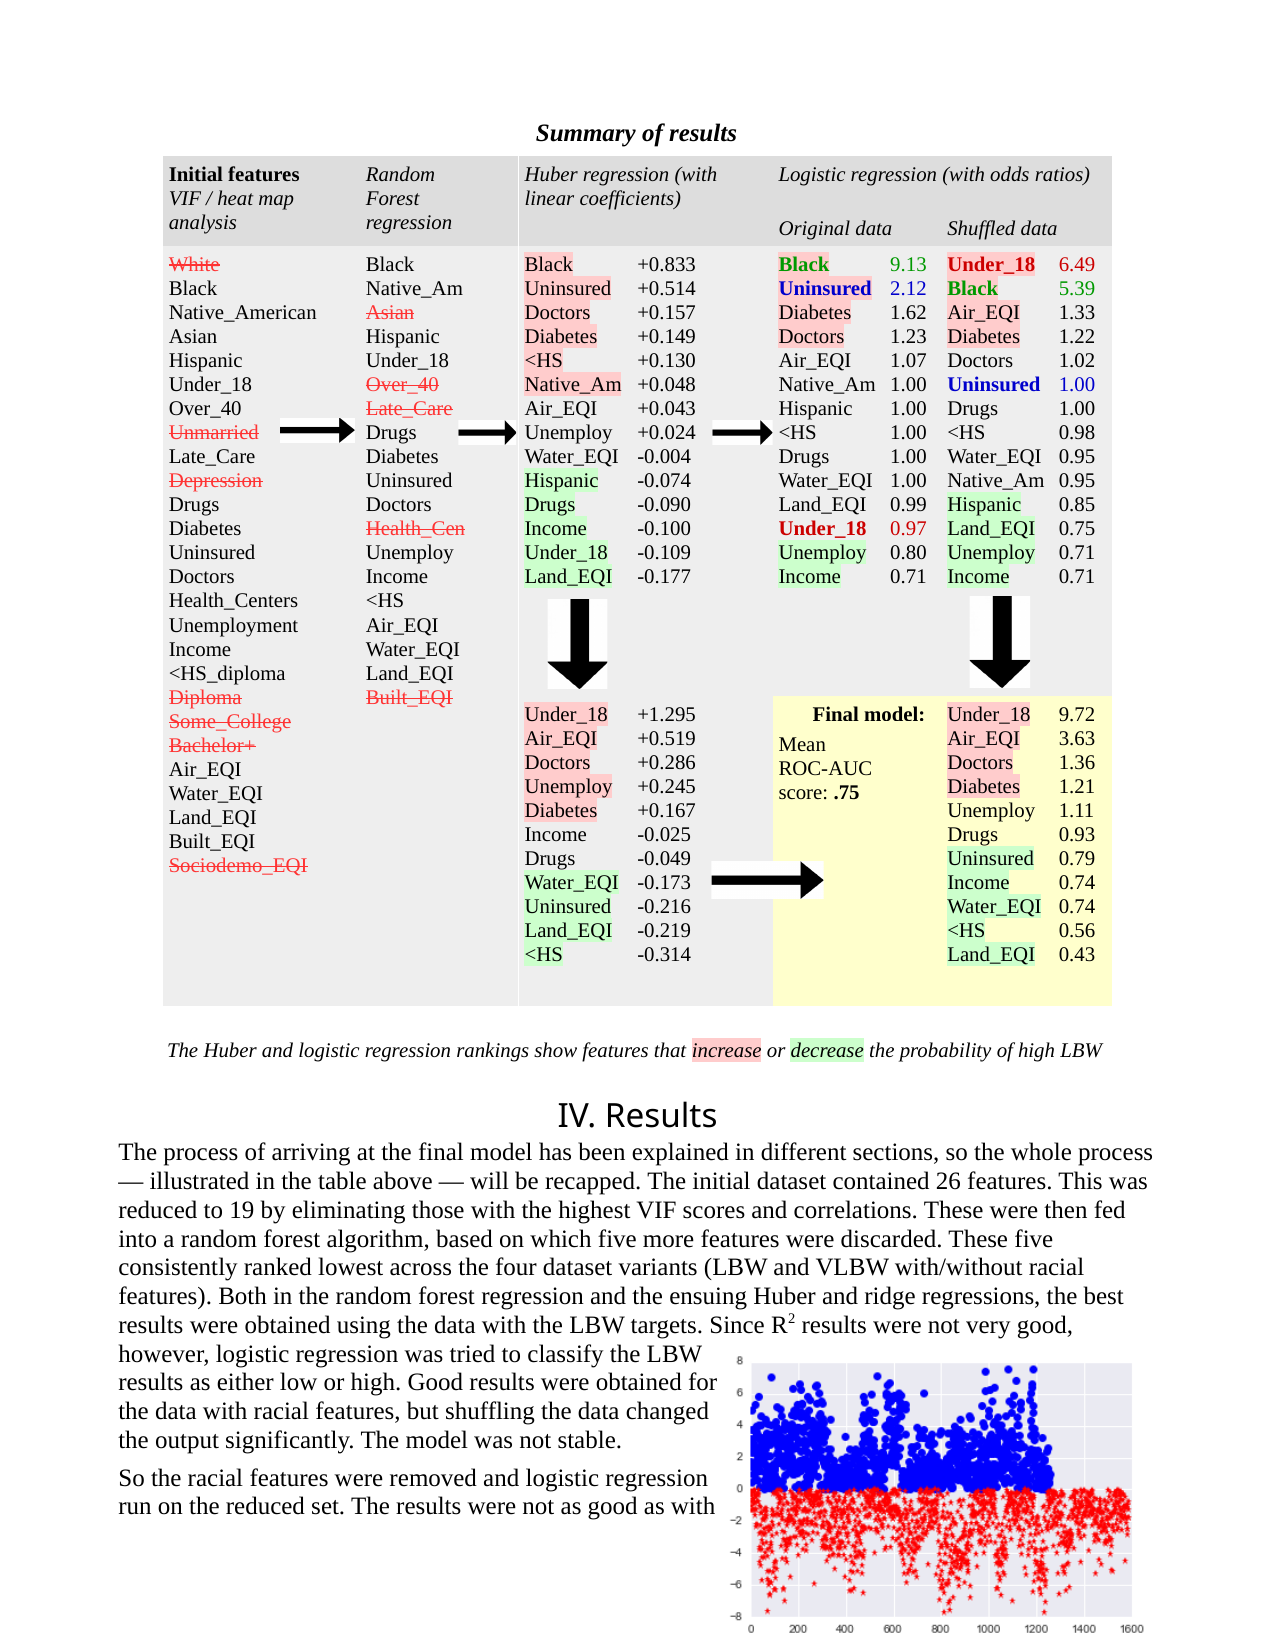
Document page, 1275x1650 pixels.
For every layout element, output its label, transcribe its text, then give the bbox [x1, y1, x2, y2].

table_cell [734, 576, 773, 606]
table_cell [323, 426, 360, 456]
table_cell [323, 666, 360, 696]
table_cell [323, 276, 360, 306]
table_cell 9.13 2.12 1.62 1.23 1.07 1.00 1.00 1.00 1.00 1.00 0.99 0.97 0.80 0.71 [884, 246, 941, 696]
table_cell [734, 546, 773, 576]
table_cell [734, 396, 773, 420]
table_cell [734, 276, 773, 306]
table_cell [734, 456, 773, 486]
table_cell [481, 576, 518, 606]
table_cell [1053, 666, 1112, 696]
table_cell [481, 756, 518, 786]
table_cell [734, 516, 773, 546]
table_cell [481, 786, 518, 816]
table_cell [773, 666, 884, 696]
table_cell [734, 966, 773, 1006]
table_cell [323, 696, 360, 726]
table_cell [481, 276, 518, 306]
table_cell Black Uninsured Doctors Diabetes <HS Native_Am Air_EQI Unemploy Water_EQI Hispanic Drugs Income Under_18 Land_EQI [519, 246, 631, 666]
table_cell [163, 936, 323, 966]
table_cell [734, 445, 773, 456]
picture [280, 418, 355, 443]
text IV. Results [118, 1092, 1157, 1137]
table_header Logistic regression (with odds ratios) [773, 156, 1112, 210]
table_cell [163, 906, 323, 936]
table_cell [773, 876, 884, 906]
table_cell [323, 846, 360, 876]
table_cell [323, 876, 360, 906]
table_cell [884, 846, 941, 876]
table_cell [481, 696, 518, 726]
text The process of arriving at the final model has been explained in different sections, so the whole process — illustrated in the table above — will be recapped. The initial dataset contained 26 features. This was reduced to 19 by eliminating those with the highest VIF scores and correlations. These were then fed into a random forest algorithm, based on which five more features were discarded. These five consistently ranked lowest across the four dataset variants (LBW and VLBW with/without racial features). Both in the random forest regression and the ensuing Huber and ridge regressions, the best results were obtained using the data with the LBW targets. Since R2 results were not very good, however, logistic regression was tried to classify the LBW results as either low or high. Good results were obtained for the data with racial features, but shuffling the data changed the output significantly. The model was not stable. [118, 1137, 1157, 1454]
table_cell [163, 966, 323, 1006]
table_cell [323, 726, 360, 756]
table_cell 6.49 5.39 1.33 1.22 1.02 1.00 1.00 0.98 0.95 0.95 0.85 0.75 0.71 0.71 [1053, 246, 1112, 636]
table_cell [360, 936, 481, 966]
table_cell [884, 876, 941, 906]
table_cell +1.295 +0.519 +0.286 +0.245 +0.167 -0.025 -0.049 -0.173 -0.216 -0.219 -0.314 [631, 696, 734, 1006]
table_cell [481, 846, 518, 876]
table_cell [323, 636, 360, 666]
table_cell [734, 696, 773, 726]
table_cell [734, 636, 773, 666]
table_cell [884, 936, 941, 966]
text So the racial features were removed and logistic regression run on the reduced set. The results were not as good as with [118, 1463, 724, 1520]
table_header Random Forest regression [360, 156, 481, 246]
table_cell +0.833 +0.514 +0.157 +0.149 +0.130 +0.048 +0.043 +0.024 -0.004 -0.074 -0.090 -0.100 -0.109 -0.177 [631, 246, 734, 606]
table_cell [481, 180, 518, 210]
table_cell [481, 666, 518, 696]
table_cell [481, 966, 518, 1006]
table_cell [734, 726, 773, 756]
table_cell [734, 366, 773, 396]
table_header [481, 156, 518, 180]
table_cell Black Native_Am Asian Hispanic Under_18 Over_40 Late_Care Drugs Diabetes Uninsured Doctors Health_Cen Unemploy Income <HS Air_EQI Water_EQI Land_EQI Built_EQI [360, 246, 481, 756]
table_cell [734, 756, 773, 786]
picture [712, 420, 773, 445]
table_cell Shuffled data [941, 210, 1112, 246]
table_cell [323, 546, 360, 576]
table_cell [734, 846, 773, 861]
picture [458, 420, 517, 445]
text Summary of results [118, 118, 1157, 147]
text The Huber and logistic regression rankings show features that increase or decrease the probability of high LBW [118, 1034, 1157, 1063]
table_cell [734, 336, 773, 366]
table_cell [734, 906, 773, 936]
picture [547, 599, 608, 689]
table_cell [323, 516, 360, 546]
table_cell [734, 180, 773, 210]
table_cell Final model: [773, 696, 941, 726]
table_cell [481, 396, 518, 426]
table_cell [884, 816, 941, 846]
table_cell [734, 210, 773, 246]
table_cell [734, 246, 773, 276]
table_header [323, 156, 360, 180]
table_cell [481, 426, 518, 456]
table_cell [360, 846, 481, 876]
table_cell [481, 246, 518, 276]
table_cell [481, 816, 518, 846]
table_cell [631, 666, 734, 696]
table_cell [323, 606, 360, 636]
table_cell [519, 666, 631, 696]
table_cell [773, 936, 884, 966]
table_cell [481, 606, 518, 636]
table_cell White Black Native_American Asian Hispanic Under_18 Over_40 Unmarried Late_Care Depression Drugs Diabetes Uninsured Doctors Health_Centers Unemployment Income <HS_diploma Diploma Some_College Bachelor+ Air_EQI Water_EQI Land_EQI Built_EQI Sociodemo_EQI [163, 246, 323, 906]
table_cell [773, 846, 884, 876]
table_cell [884, 966, 941, 1006]
table_cell [884, 786, 941, 816]
picture [724, 1351, 1151, 1650]
table_cell Under_18 Black Air_EQI Diabetes Doctors Uninsured Drugs <HS Water_EQI Native_Am Hispanic Land_EQI Unemploy Income [941, 246, 1053, 666]
table_header Initial features VIF / heat map analysis [163, 156, 323, 246]
table_cell [631, 636, 734, 666]
table_cell [323, 576, 360, 606]
table_cell [481, 636, 518, 666]
table_cell Black Uninsured Diabetes Doctors Air_EQI Native_Am Hispanic <HS Drugs Water_EQI Land_EQI Under_18 Unemploy Income [773, 246, 884, 666]
table_cell [323, 966, 360, 1006]
table_cell [360, 756, 481, 786]
table_cell Under_18 Air_EQI Doctors Diabetes Unemploy Drugs Uninsured Income Water_EQI <HS Land_EQI [941, 696, 1053, 1006]
table_cell [323, 180, 360, 210]
table_cell [734, 606, 773, 636]
picture [711, 861, 824, 899]
table_cell Original data [773, 210, 941, 246]
table_cell [323, 486, 360, 516]
picture [969, 596, 1031, 688]
table_cell [773, 966, 884, 1006]
table_cell [941, 666, 1053, 696]
table_cell [734, 936, 773, 966]
table_cell [481, 306, 518, 336]
table_cell [323, 786, 360, 816]
table_cell [323, 396, 360, 426]
table_cell [481, 366, 518, 396]
table_cell [323, 336, 360, 366]
table_cell [323, 456, 360, 486]
table_cell [323, 366, 360, 396]
table_cell Under_18 Air_EQI Doctors Unemploy Diabetes Income Drugs Water_EQI Uninsured Land_EQI <HS [519, 696, 631, 1006]
table_cell [360, 816, 481, 846]
table_cell [481, 546, 518, 576]
table_header Huber regression (with linear coefficients) [519, 156, 734, 246]
table_cell [481, 516, 518, 546]
table_cell [323, 816, 360, 846]
table_cell [481, 876, 518, 906]
table_cell [481, 210, 518, 246]
table_cell [481, 486, 518, 516]
table_cell [360, 876, 481, 906]
table_cell [734, 816, 773, 846]
table_cell [360, 966, 481, 1006]
table_cell [884, 756, 941, 786]
table_cell [734, 666, 773, 696]
table_header [734, 156, 773, 180]
table_cell [773, 906, 884, 936]
table_cell [323, 246, 360, 276]
table_cell [481, 936, 518, 966]
table_cell [323, 906, 360, 936]
table_cell [323, 936, 360, 966]
table_cell [360, 906, 481, 936]
table_cell [631, 606, 734, 636]
table_cell [481, 906, 518, 936]
table_cell 9.72 3.63 1.36 1.21 1.11 0.93 0.79 0.74 0.74 0.56 0.43 [1053, 696, 1112, 1006]
table_cell [1053, 636, 1112, 666]
table_cell [481, 336, 518, 366]
table_cell [884, 726, 941, 756]
table_cell [734, 786, 773, 816]
table_cell [360, 786, 481, 816]
table_cell [481, 726, 518, 756]
table_cell [323, 756, 360, 786]
table_cell [734, 899, 773, 906]
table_cell [884, 906, 941, 936]
table_cell [323, 210, 360, 246]
table_cell [323, 306, 360, 336]
table_cell [734, 306, 773, 336]
table_cell [481, 456, 518, 486]
table_cell Mean ROC-AUC score: .75 [773, 726, 884, 846]
table_cell [734, 486, 773, 516]
